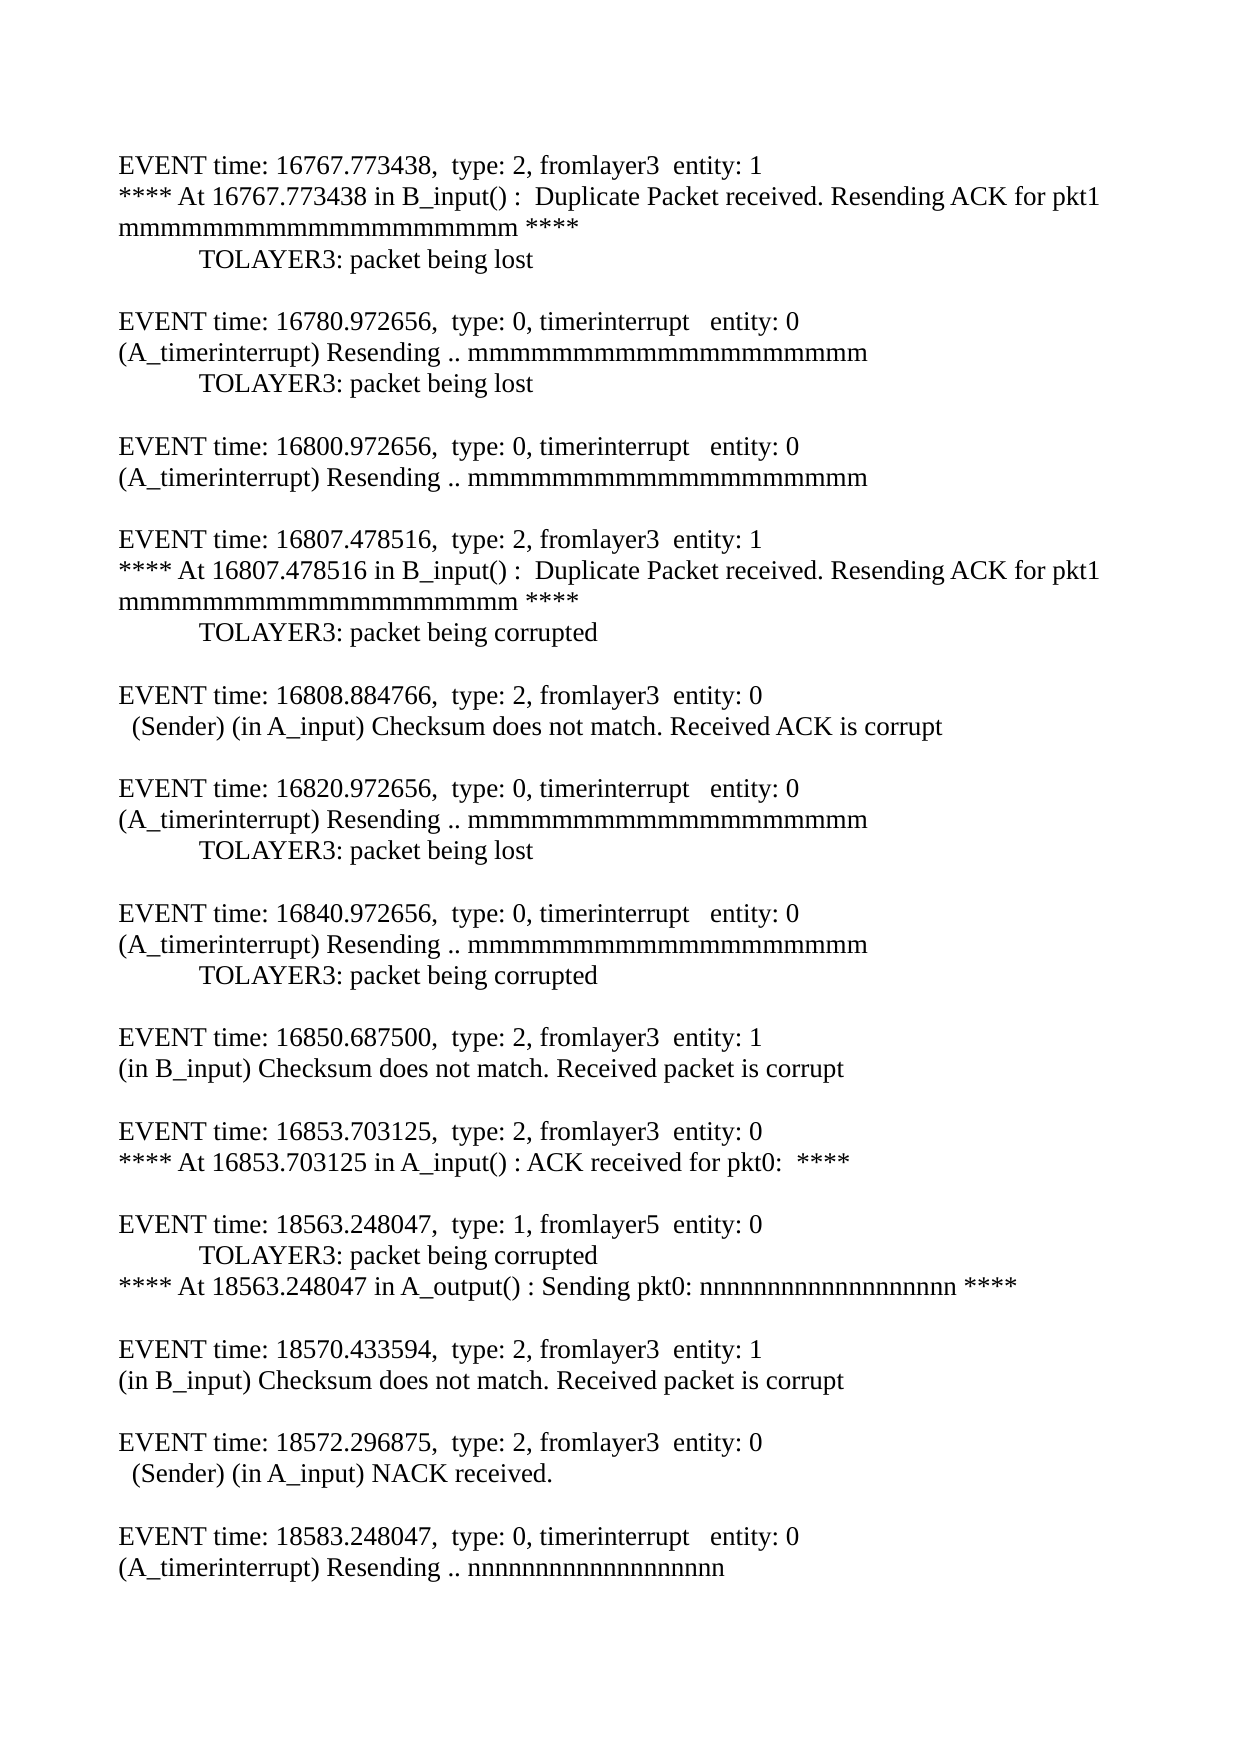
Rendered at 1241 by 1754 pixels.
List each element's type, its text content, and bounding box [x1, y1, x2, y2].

text (in B_input) Checksum does not match. Received packet is corrupt [118, 1364, 1122, 1395]
text EVENT time: 16808.884766, type: 2, fromlayer3 entity: 0 [118, 679, 1122, 710]
text EVENT time: 18570.433594, type: 2, fromlayer3 entity: 1 [118, 1333, 1122, 1364]
text TOLAYER3: packet being lost [118, 367, 1122, 398]
text (in B_input) Checksum does not match. Received packet is corrupt [118, 1052, 1122, 1084]
text TOLAYER3: packet being corrupted [118, 1239, 1122, 1271]
text EVENT time: 16800.972656, type: 0, timerinterrupt entity: 0 [118, 429, 1122, 461]
text (Sender) (in A_input) NACK received. [118, 1457, 1122, 1488]
text TOLAYER3: packet being lost [118, 243, 1122, 274]
text (A_timerinterrupt) Resending .. nnnnnnnnnnnnnnnnnnn [118, 1551, 1122, 1582]
text TOLAYER3: packet being lost [118, 834, 1122, 866]
text EVENT time: 16780.972656, type: 0, timerinterrupt entity: 0 [118, 305, 1122, 336]
text EVENT time: 16807.478516, type: 2, fromlayer3 entity: 1 [118, 523, 1122, 554]
text EVENT time: 18563.248047, type: 1, fromlayer5 entity: 0 [118, 1208, 1122, 1239]
text EVENT time: 16840.972656, type: 0, timerinterrupt entity: 0 [118, 897, 1122, 928]
text (A_timerinterrupt) Resending .. mmmmmmmmmmmmmmmmmmm [118, 461, 1122, 492]
text EVENT time: 18572.296875, type: 2, fromlayer3 entity: 0 [118, 1426, 1122, 1457]
text **** At 18563.248047 in A_output() : Sending pkt0: nnnnnnnnnnnnnnnnnnn **** [118, 1271, 1122, 1302]
text TOLAYER3: packet being corrupted [118, 616, 1122, 648]
text (A_timerinterrupt) Resending .. mmmmmmmmmmmmmmmmmmm [118, 803, 1122, 834]
text EVENT time: 16820.972656, type: 0, timerinterrupt entity: 0 [118, 772, 1122, 803]
text (A_timerinterrupt) Resending .. mmmmmmmmmmmmmmmmmmm [118, 336, 1122, 367]
text EVENT time: 18583.248047, type: 0, timerinterrupt entity: 0 [118, 1520, 1122, 1551]
text EVENT time: 16853.703125, type: 2, fromlayer3 entity: 0 [118, 1115, 1122, 1146]
text EVENT time: 16850.687500, type: 2, fromlayer3 entity: 1 [118, 1021, 1122, 1052]
text TOLAYER3: packet being corrupted [118, 959, 1122, 990]
text EVENT time: 16767.773438, type: 2, fromlayer3 entity: 1 [118, 149, 1122, 180]
text **** At 16807.478516 in B_input() : Duplicate Packet received. Resending ACK for pkt1 mmmmmmmmmmmmmmmmmmm **** [118, 554, 1122, 616]
text (Sender) (in A_input) Checksum does not match. Received ACK is corrupt [118, 710, 1122, 741]
text **** At 16767.773438 in B_input() : Duplicate Packet received. Resending ACK for pkt1 mmmmmmmmmmmmmmmmmmm **** [118, 180, 1122, 243]
text **** At 16853.703125 in A_input() : ACK received for pkt0: **** [118, 1146, 1122, 1177]
text (A_timerinterrupt) Resending .. mmmmmmmmmmmmmmmmmmm [118, 928, 1122, 959]
